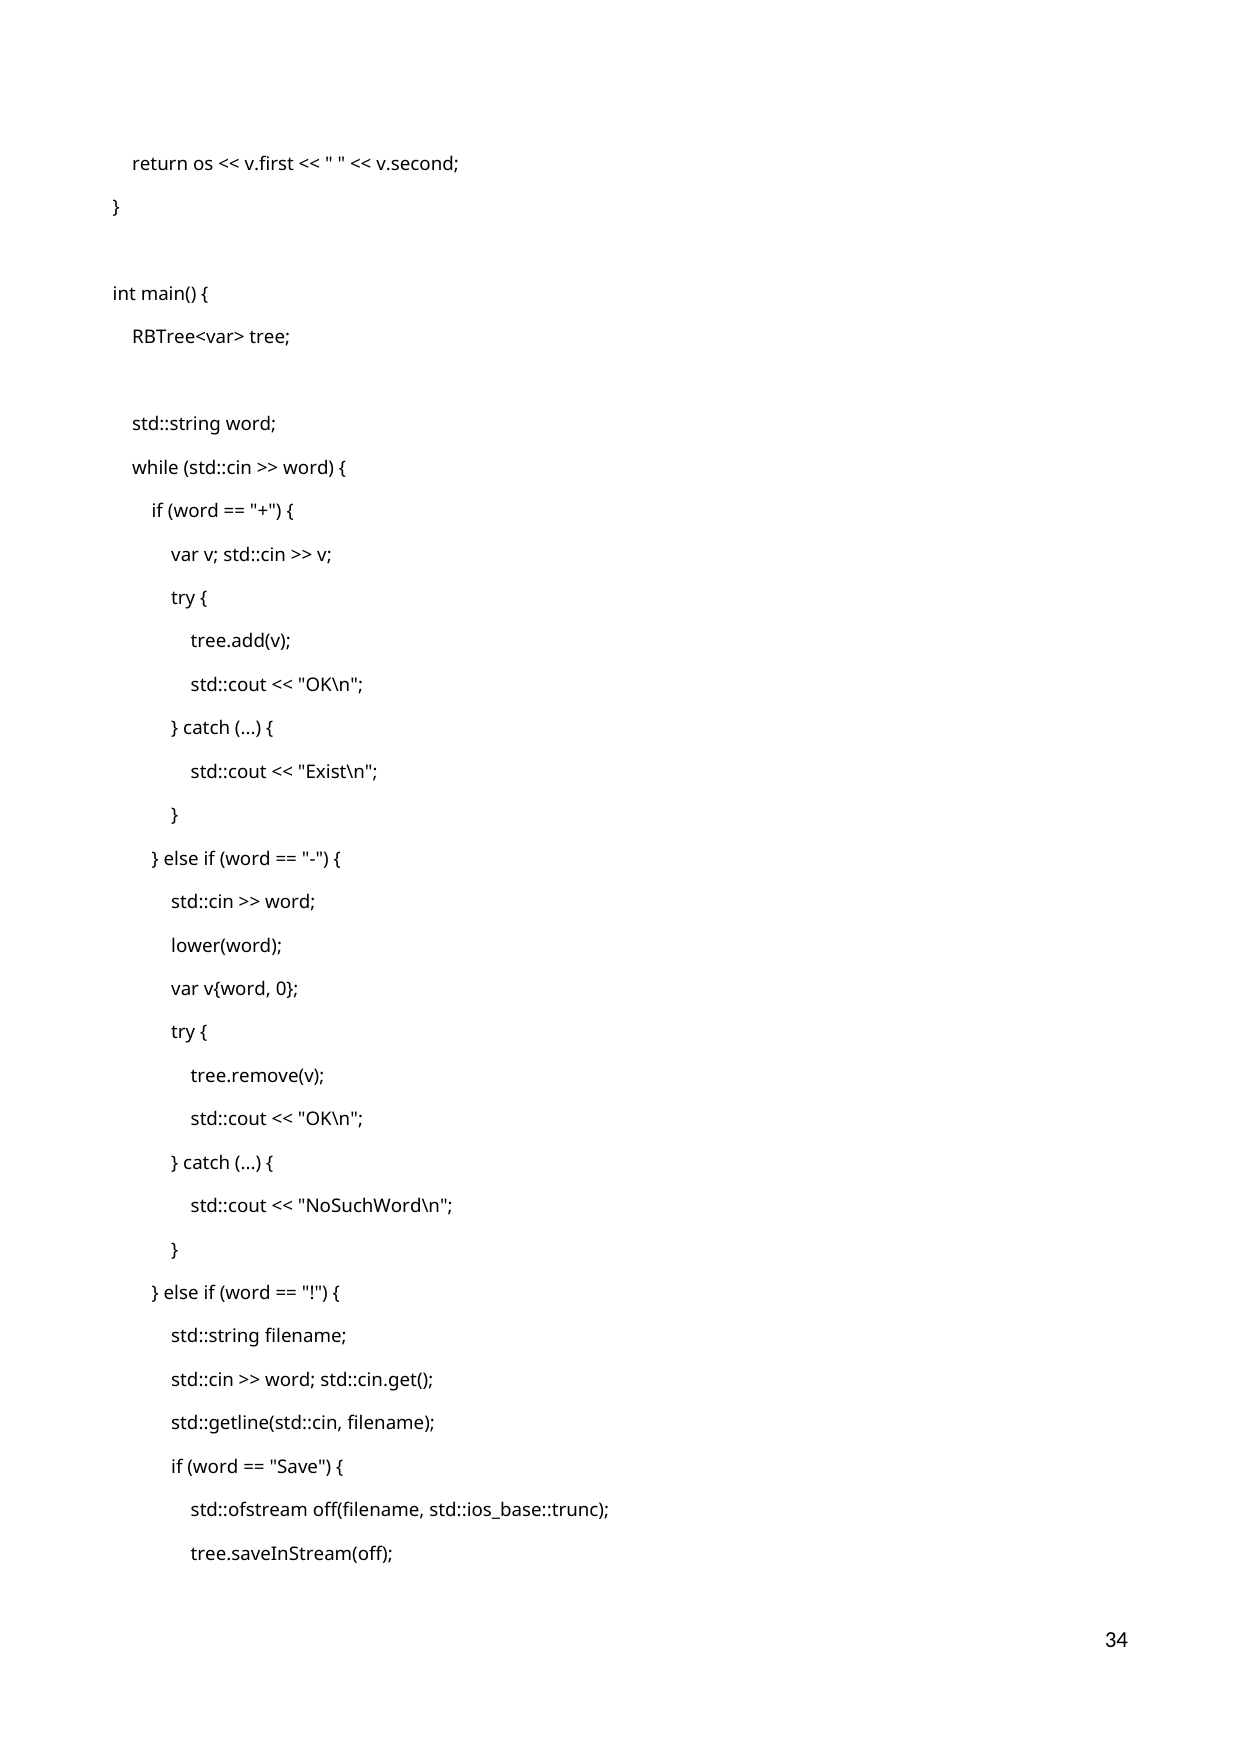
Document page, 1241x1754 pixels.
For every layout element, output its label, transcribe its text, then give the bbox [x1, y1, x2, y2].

text std::cin >> word; [112, 888, 1128, 914]
text tree.saveInStream(off); [112, 1540, 1128, 1566]
text std::cin >> word; std::cin.get(); [112, 1366, 1128, 1392]
text std::string filename; [112, 1323, 1128, 1348]
text if (word == "Save") { [112, 1453, 1128, 1479]
text return os << v.first << " " << v.second; [112, 150, 1128, 176]
text std::cout << "OK\n"; [112, 1106, 1128, 1131]
text while (std::cin >> word) { [112, 454, 1128, 479]
text std::ofstream off(filename, std::ios_base::trunc); [112, 1497, 1128, 1522]
text std::string word; [112, 411, 1128, 436]
text } catch (...) { [112, 1149, 1128, 1174]
text std::getline(std::cin, filename); [112, 1410, 1128, 1435]
text lower(word); [112, 932, 1128, 957]
text } catch (...) { [112, 715, 1128, 740]
text std::cout << "NoSuchWord\n"; [112, 1192, 1128, 1218]
text try { [112, 584, 1128, 610]
text } [112, 193, 1128, 219]
text tree.remove(v); [112, 1062, 1128, 1088]
text if (word == "+") { [112, 497, 1128, 523]
text var v{word, 0}; [112, 975, 1128, 1001]
text int main() { [112, 280, 1128, 306]
text } [112, 802, 1128, 827]
text RBTree<var> tree; [112, 324, 1128, 349]
text std::cout << "Exist\n"; [112, 758, 1128, 784]
text } else if (word == "!") { [112, 1279, 1128, 1305]
text try { [112, 1019, 1128, 1044]
text } [112, 1236, 1128, 1261]
text tree.add(v); [112, 628, 1128, 653]
text std::cout << "OK\n"; [112, 671, 1128, 697]
text } else if (word == "-") { [112, 845, 1128, 871]
text var v; std::cin >> v; [112, 541, 1128, 566]
